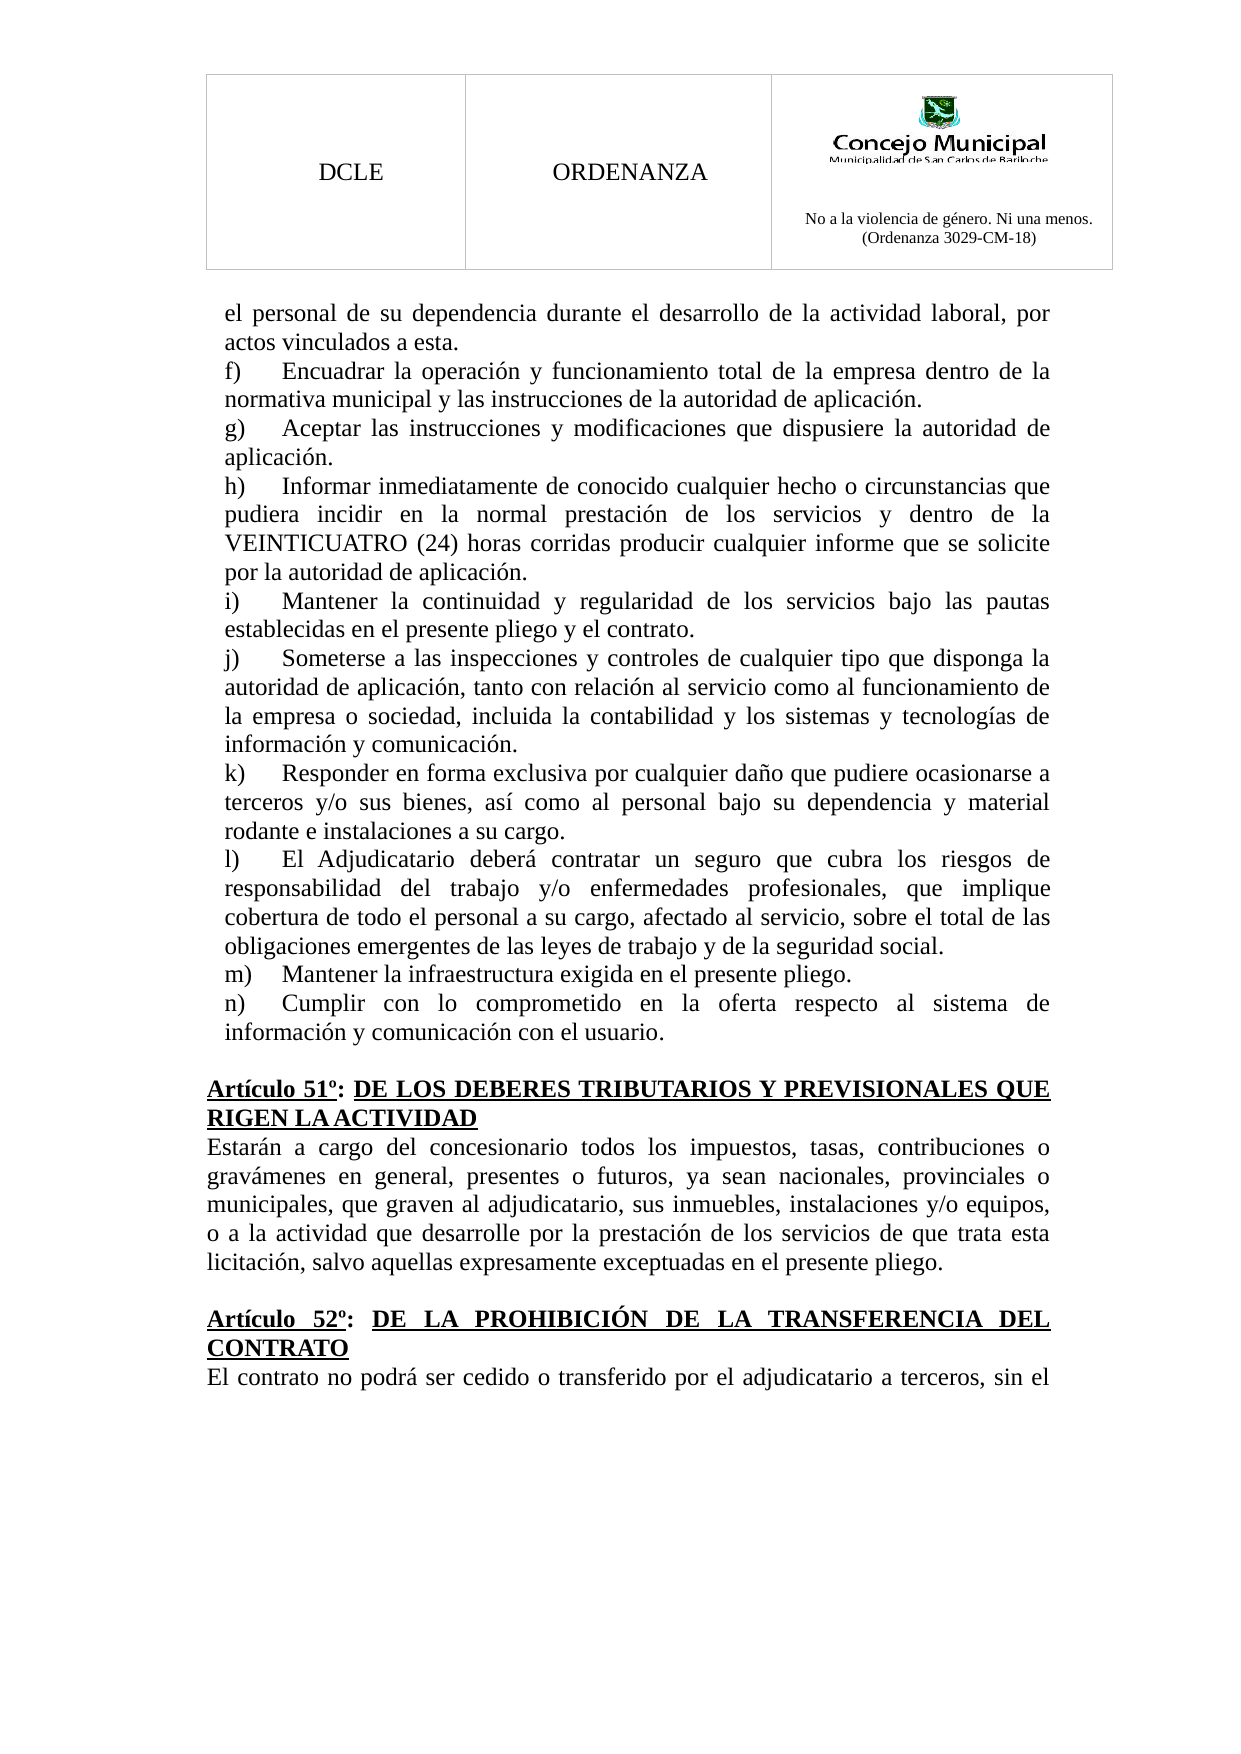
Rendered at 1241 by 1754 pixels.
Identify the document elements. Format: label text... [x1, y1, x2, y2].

text Artículo 51º: DE LOS DEBERES TRIBUTARIOS Y PREVISIONALES QUE RIGEN LA ACTIVIDAD [207, 1074, 1051, 1132]
list El Adjudicatario deberá contratar un seguro que cubra los riesgos de responsabilidad del trabajo y/o enfermedades profesionales, que implique cobertura de todo el personal a su cargo, afectado al servicio, sobre el total de las obligaciones emergentes de las leyes de trabajo y de la seguridad social. [224, 844, 1051, 959]
list Responder en forma exclusiva por cualquier daño que pudiere ocasionarse a terceros y/o sus bienes, así como al personal bajo su dependencia y material rodante e instalaciones a su cargo. [224, 758, 1051, 844]
text El contrato no podrá ser cedido o transferido por el adjudicatario a terceros, sin el [207, 1362, 1051, 1391]
list Someterse a las inspecciones y controles de cualquier tipo que disponga la autoridad de aplicación, tanto con relación al servicio como al funcionamiento de la empresa o sociedad, incluida la contabilidad y los sistemas y tecnologías de información y comunicación. [224, 643, 1051, 758]
list Informar inmediatamente de conocido cualquier hecho o circunstancias que pudiera incidir en la normal prestación de los servicios y dentro de la VEINTICUATRO (24) horas corridas producir cualquier informe que se solicite por la autoridad de aplicación. [224, 471, 1051, 586]
list Cumplir con lo comprometido en la oferta respecto al sistema de información y comunicación con el usuario. [224, 988, 1051, 1046]
list Mantener la infraestructura exigida en el presente pliego. [224, 959, 1051, 988]
text Artículo 52º: DE LA PROHIBICIÓN DE LA TRANSFERENCIA DEL CONTRATO [207, 1304, 1051, 1362]
list Aceptar las instrucciones y modificaciones que dispusiere la autoridad de aplicación. [224, 413, 1051, 471]
list Mantener la continuidad y regularidad de los servicios bajo las pautas establecidas en el presente pliego y el contrato. [224, 586, 1051, 643]
list el personal de su dependencia durante el desarrollo de la actividad laboral, por actos vinculados a esta. [224, 298, 1051, 356]
text Estarán a cargo del concesionario todos los impuestos, tasas, contribuciones o gravámenes en general, presentes o futuros, ya sean nacionales, provinciales o municipales, que graven al adjudicatario, sus inmuebles, instalaciones y/o equipos, o a la actividad que desarrolle por la prestación de los servicios de que trata esta licitación, salvo aquellas expresamente exceptuadas en el presente pliego. [207, 1132, 1051, 1276]
list Encuadrar la operación y funcionamiento total de la empresa dentro de la normativa municipal y las instrucciones de la autoridad de aplicación. [224, 356, 1051, 413]
